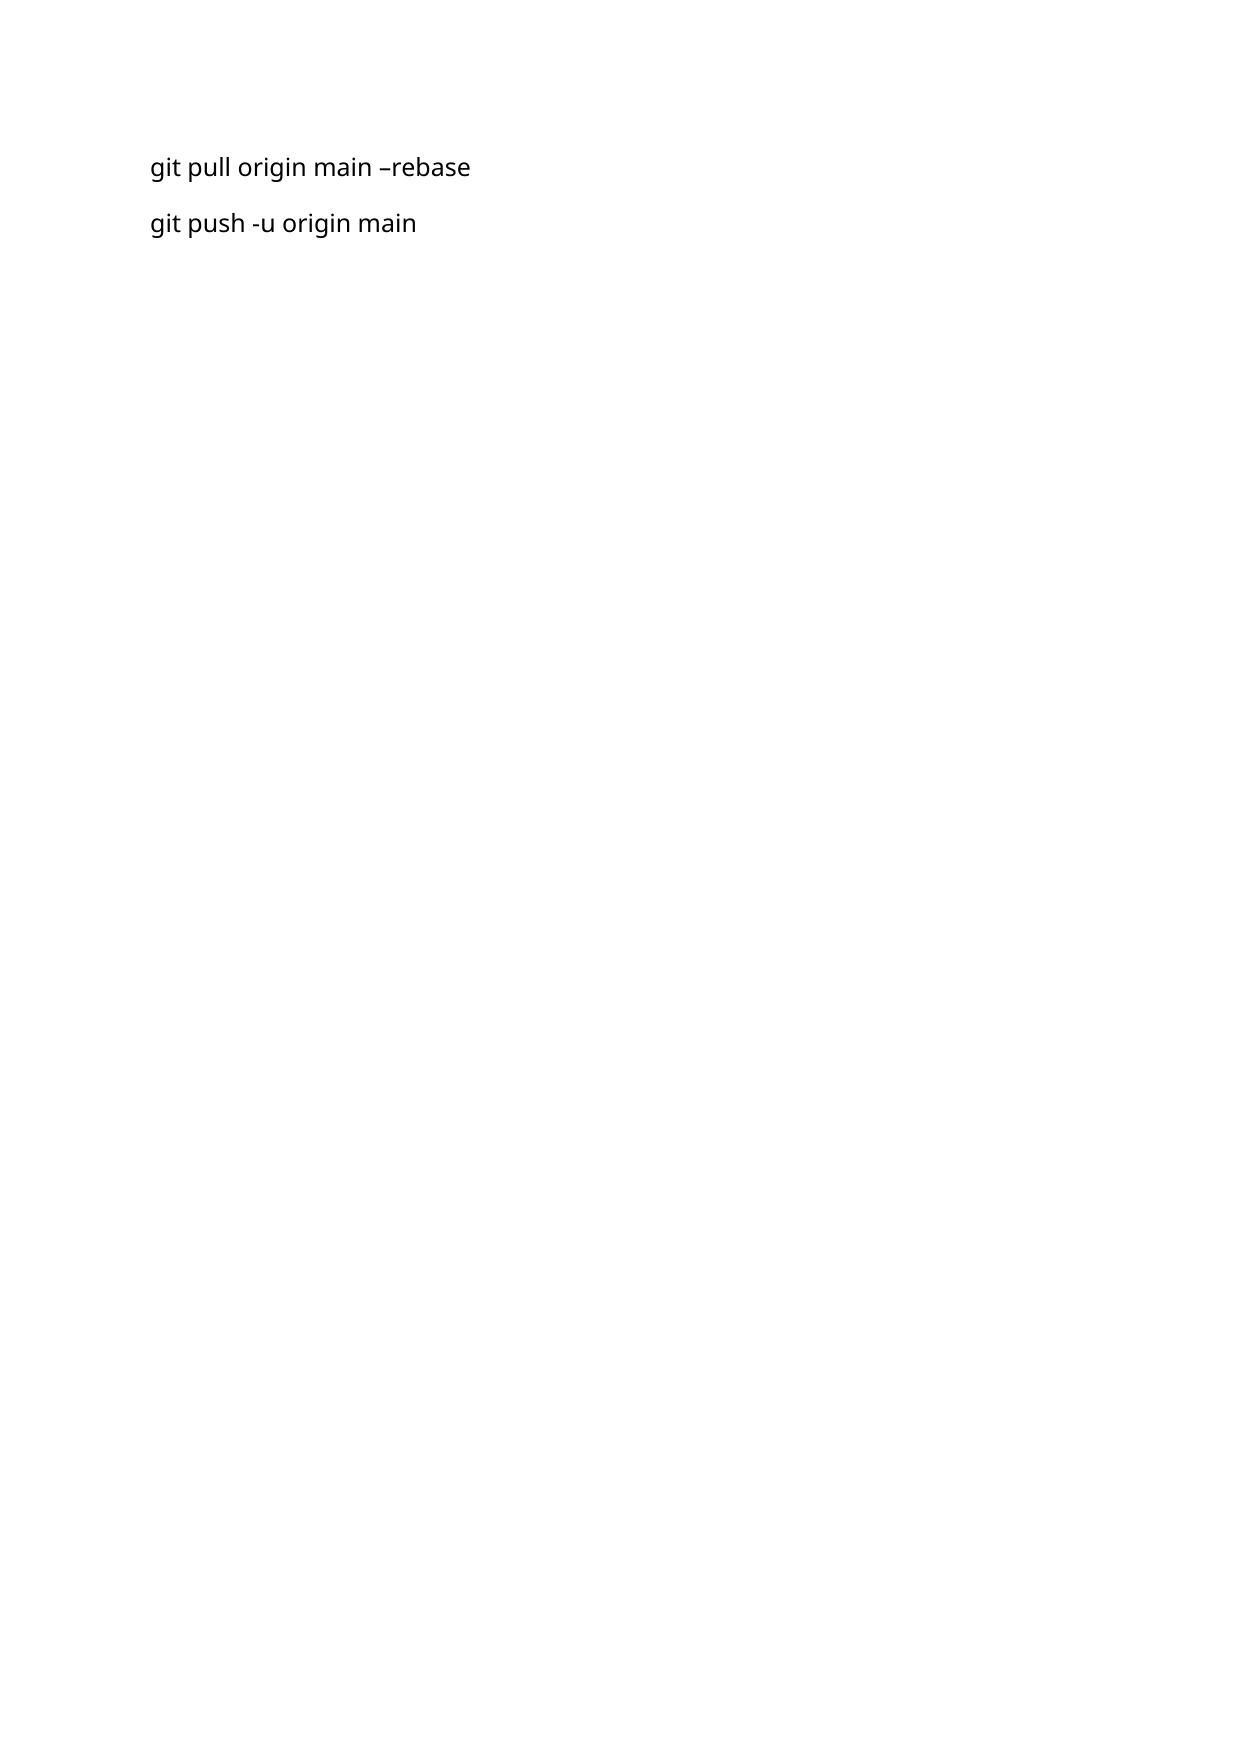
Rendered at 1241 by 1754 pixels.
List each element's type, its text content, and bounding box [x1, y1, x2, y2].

text git push -u origin main [150, 206, 1090, 240]
text git pull origin main –rebase [150, 150, 1090, 184]
